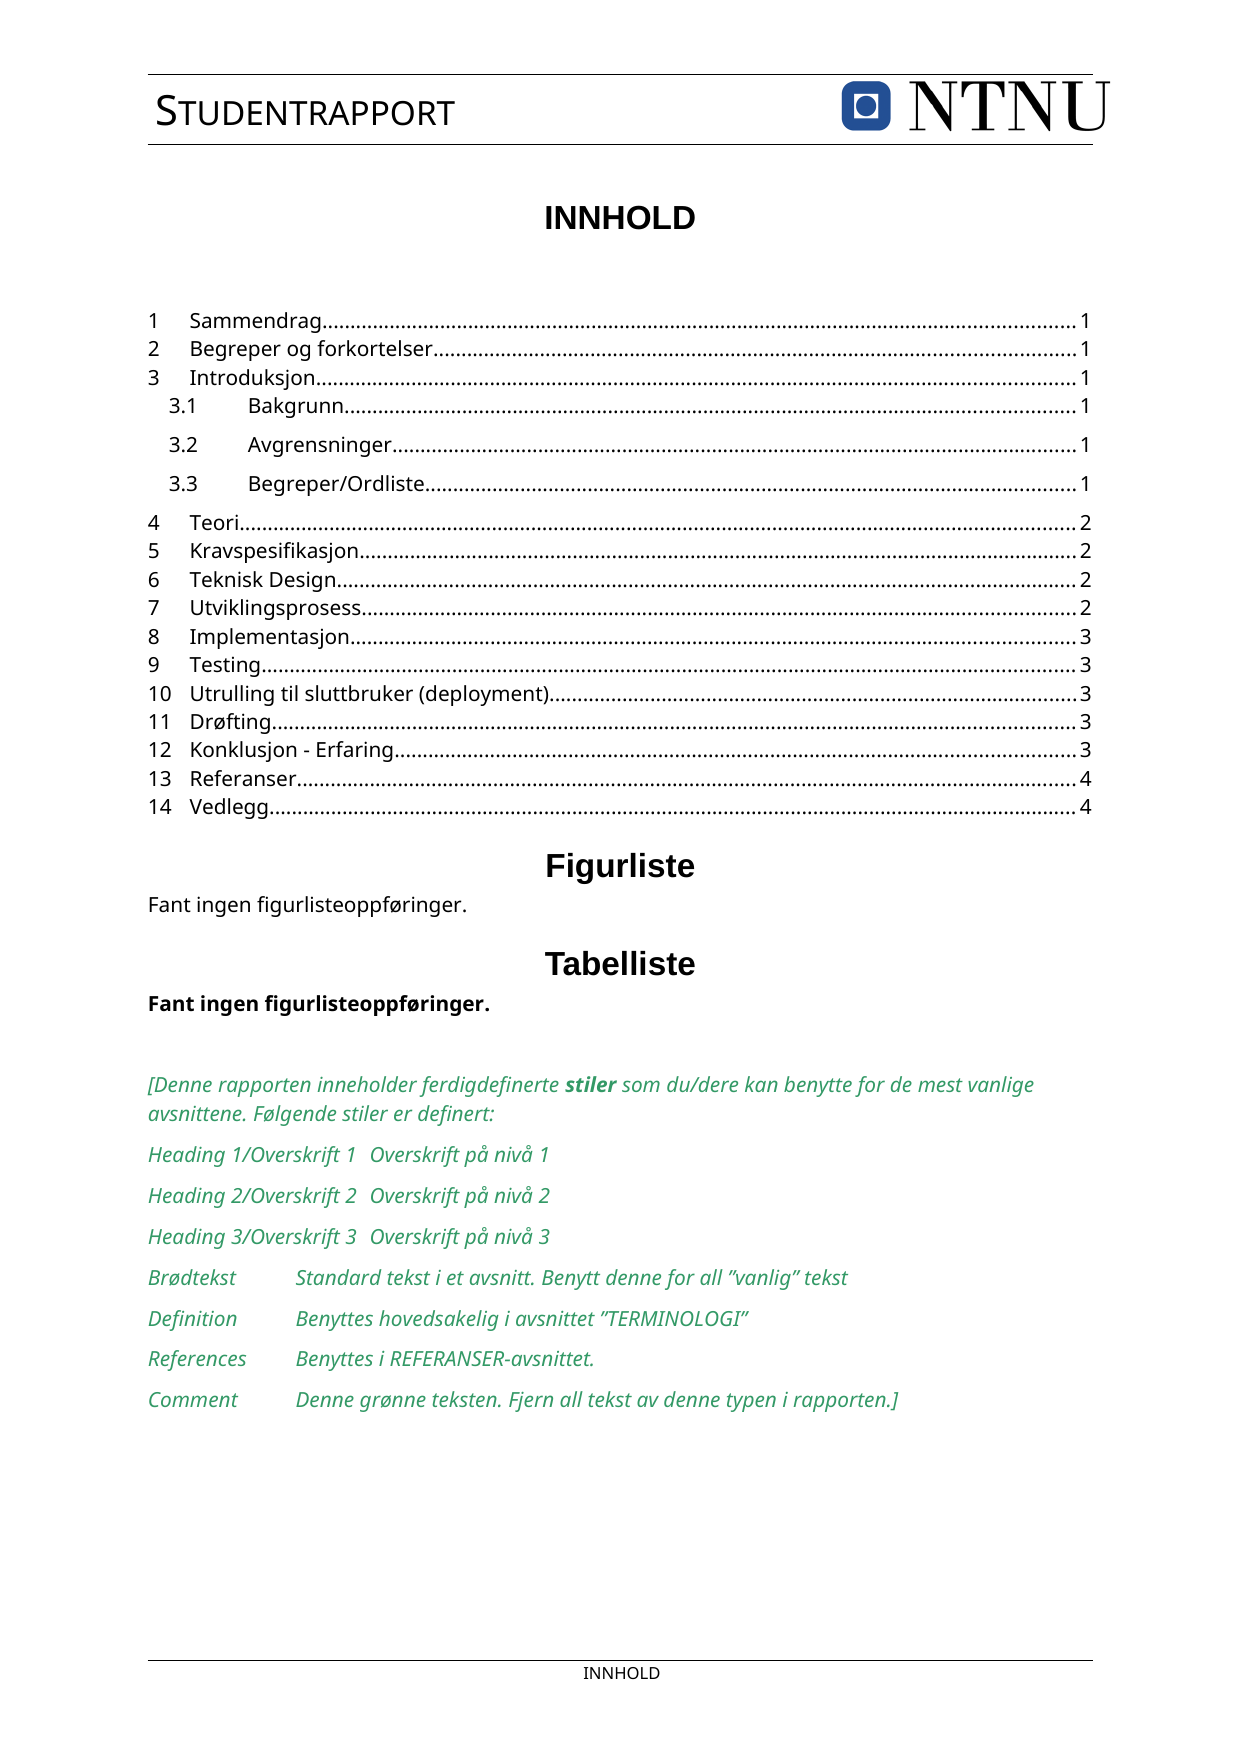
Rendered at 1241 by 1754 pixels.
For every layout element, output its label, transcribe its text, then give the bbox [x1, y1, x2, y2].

text 13 Referanser 4 [148, 764, 1092, 792]
text 5 Kravspesifikasjon 2 [148, 536, 1092, 565]
text 12 Konklusjon - Erfaring 3 [148, 736, 1092, 764]
title INNHOLD [148, 198, 1092, 236]
text Heading 3/Overskrift 3 Overskrift på nivå 3 [148, 1222, 1092, 1250]
text 14 Vedlegg 4 [148, 792, 1092, 821]
text 6 Teknisk Design 2 [148, 565, 1092, 593]
text 3.2 Avgrensninger 1 [168, 430, 1092, 459]
text Fant ingen figurlisteoppføringer. [148, 989, 1092, 1017]
text 7 Utviklingsprosess 2 [148, 593, 1092, 622]
text 4 Teori 2 [148, 508, 1092, 536]
text 9 Testing 3 [148, 650, 1092, 679]
text Heading 1/Overskrift 1 Overskrift på nivå 1 [148, 1140, 1092, 1168]
title Tabelliste [148, 944, 1092, 982]
text 10 Utrulling til sluttbruker (deployment) 3 [148, 679, 1092, 707]
text References Benyttes i REFERANSER-avsnittet. [148, 1344, 1092, 1373]
text Brødtekst Standard tekst i et avsnitt. Benytt denne for all ”vanlig” tekst [148, 1263, 1092, 1291]
picture [841, 81, 1111, 132]
text 3.1 Bakgrunn 1 [168, 391, 1092, 420]
text 1 Sammendrag 1 [148, 306, 1092, 334]
text Definition Benyttes hovedsakelig i avsnittet ”TERMINOLOGI” [148, 1304, 1092, 1332]
text 8 Implementasjon 3 [148, 622, 1092, 650]
text 11 Drøfting 3 [148, 707, 1092, 736]
text 2 Begreper og forkortelser 1 [148, 334, 1092, 363]
text 3.3 Begreper/Ordliste 1 [168, 469, 1092, 498]
text Heading 2/Overskrift 2 Overskrift på nivå 2 [148, 1181, 1092, 1209]
title Figurliste [148, 846, 1092, 884]
text 3 Introduksjon 1 [148, 363, 1092, 391]
text Comment Denne grønne teksten. Fjern all tekst av denne typen i rapporten.] [148, 1386, 1092, 1414]
text Fant ingen figurlisteoppføringer. [148, 891, 1092, 919]
text [Denne rapporten inneholder ferdigdefinerte stiler som du/dere kan benytte for de mest vanlige avsnittene. Følgende stiler er definert: [148, 1071, 1092, 1127]
